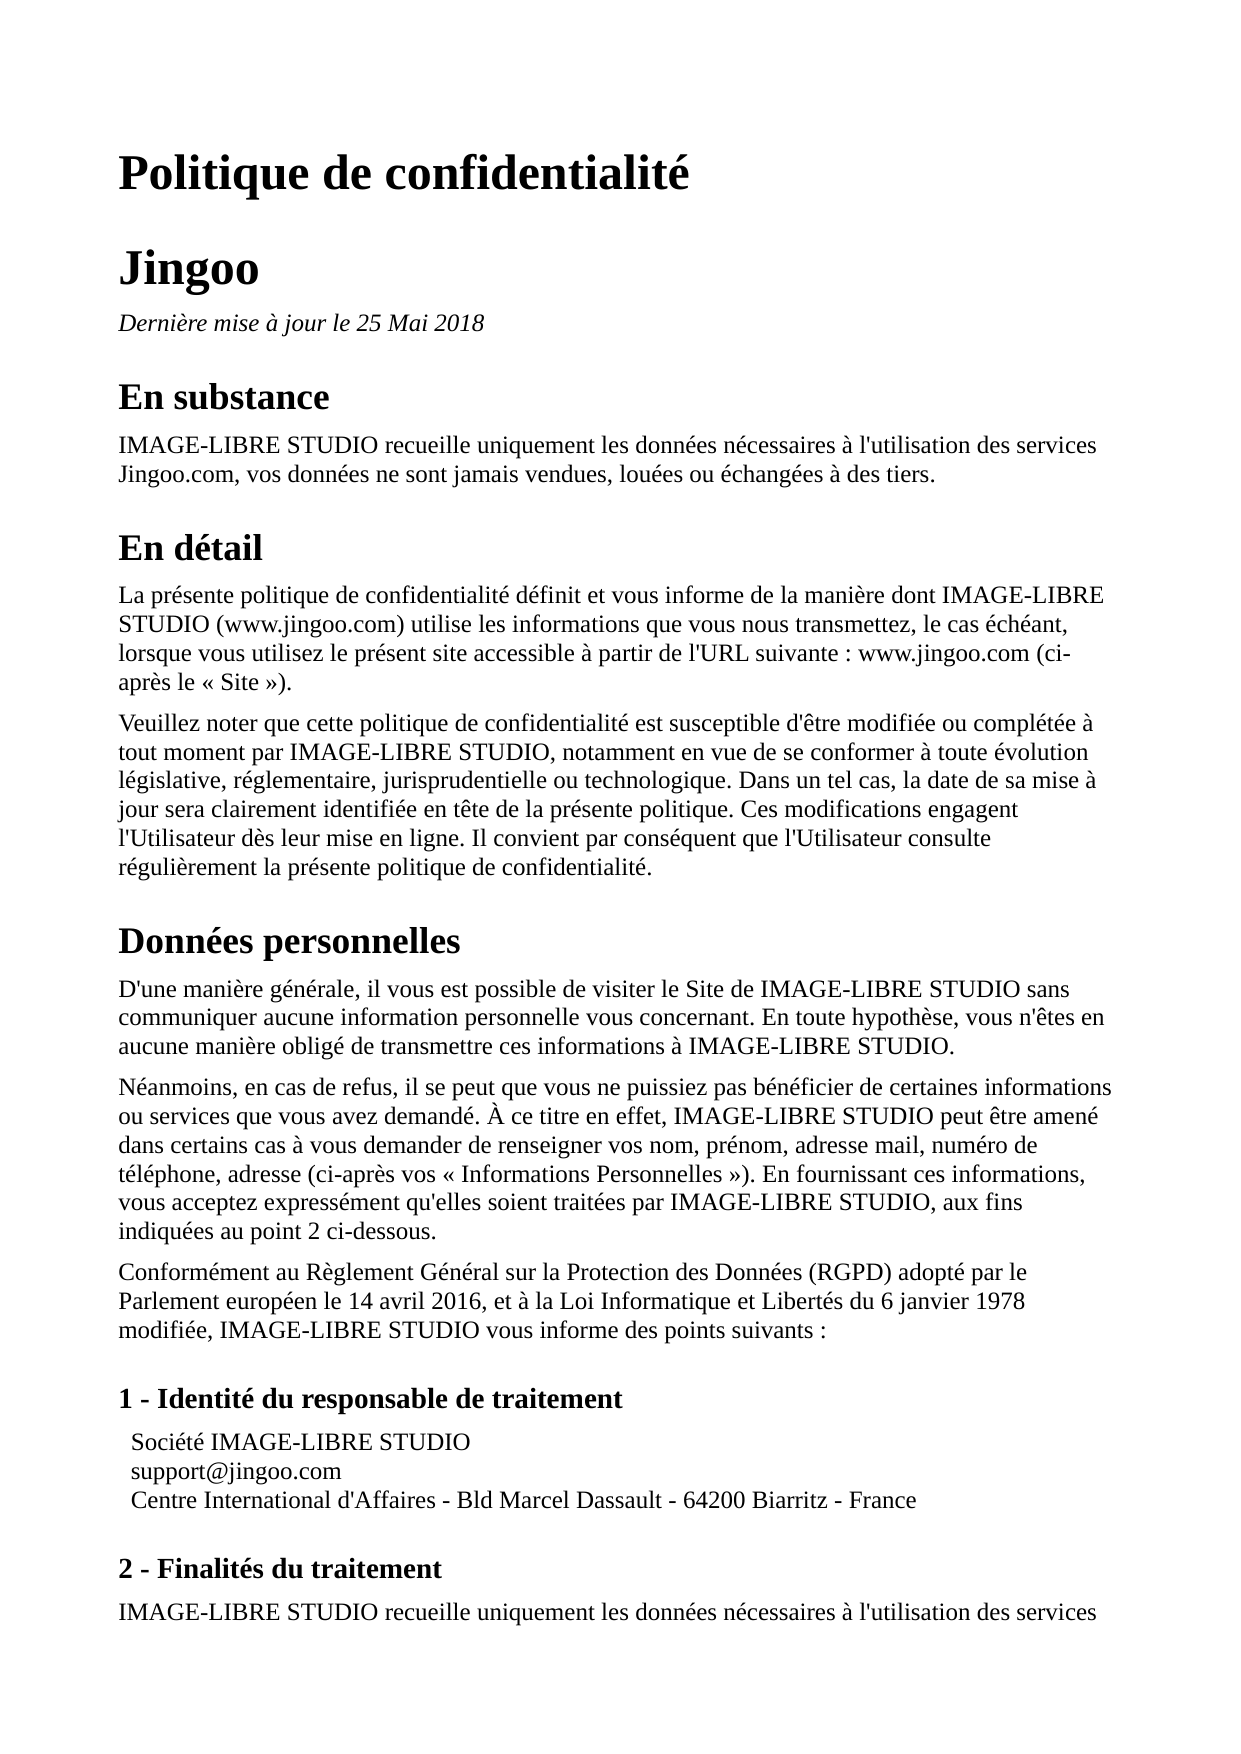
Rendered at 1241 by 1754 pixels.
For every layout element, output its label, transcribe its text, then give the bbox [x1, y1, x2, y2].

text Société IMAGE-LIBRE STUDIO [118, 1427, 1122, 1456]
text D'une manière générale, il vous est possible de visiter le Site de IMAGE-LIBRE STUDIO sans communiquer aucune information personnelle vous concernant. En toute hypothèse, vous n'êtes en aucune manière obligé de transmettre ces informations à IMAGE-LIBRE STUDIO. [118, 974, 1122, 1060]
text Centre International d'Affaires - Bld Marcel Dassault - 64200 Biarritz - France [118, 1485, 1122, 1513]
subtitle 1 - Identité du responsable de traitement [118, 1381, 1122, 1415]
subtitle En substance [118, 374, 1122, 417]
subtitle En détail [118, 525, 1122, 568]
text Néanmoins, en cas de refus, il se peut que vous ne puissiez pas bénéficier de certaines informations ou services que vous avez demandé. À ce titre en effet, IMAGE-LIBRE STUDIO peut être amené dans certains cas à vous demander de renseigner vos nom, prénom, adresse mail, numéro de téléphone, adresse (ci-après vos « Informations Personnelles »). En fournissant ces informations, vous acceptez expressément qu'elles soient traitées par IMAGE-LIBRE STUDIO, aux fins indiquées au point 2 ci-dessous. [118, 1072, 1122, 1245]
text Veuillez noter que cette politique de confidentialité est susceptible d'être modifiée ou complétée à tout moment par IMAGE-LIBRE STUDIO, notamment en vue de se conformer à toute évolution législative, réglementaire, jurisprudentielle ou technologique. Dans un tel cas, la date de sa mise à jour sera clairement identifiée en tête de la présente politique. Ces modifications engagent l'Utilisateur dès leur mise en ligne. Il convient par conséquent que l'Utilisateur consulte régulièrement la présente politique de confidentialité. [118, 708, 1122, 881]
subtitle Jingoo [118, 238, 1122, 296]
text IMAGE-LIBRE STUDIO recueille uniquement les données nécessaires à l'utilisation des services [118, 1597, 1122, 1626]
text Conformément au Règlement Général sur la Protection des Données (RGPD) adopté par le Parlement européen le 14 avril 2016, et à la Loi Informatique et Libertés du 6 janvier 1978 modifiée, IMAGE-LIBRE STUDIO vous informe des points suivants : [118, 1257, 1122, 1344]
text Dernière mise à jour le 25 Mai 2018 [118, 308, 1122, 337]
text La présente politique de confidentialité définit et vous informe de la manière dont IMAGE-LIBRE STUDIO (www.jingoo.com) utilise les informations que vous nous transmettez, le cas échéant, lorsque vous utilisez le présent site accessible à partir de l'URL suivante : www.jingoo.com (ci-après le « Site »). [118, 581, 1122, 696]
subtitle 2 - Finalités du traitement [118, 1551, 1122, 1584]
text support@jingoo.com [118, 1456, 1122, 1485]
subtitle Politique de confidentialité [118, 143, 1122, 201]
subtitle Données personnelles [118, 918, 1122, 961]
text IMAGE-LIBRE STUDIO recueille uniquement les données nécessaires à l'utilisation des services Jingoo.com, vos données ne sont jamais vendues, louées ou échangées à des tiers. [118, 430, 1122, 487]
